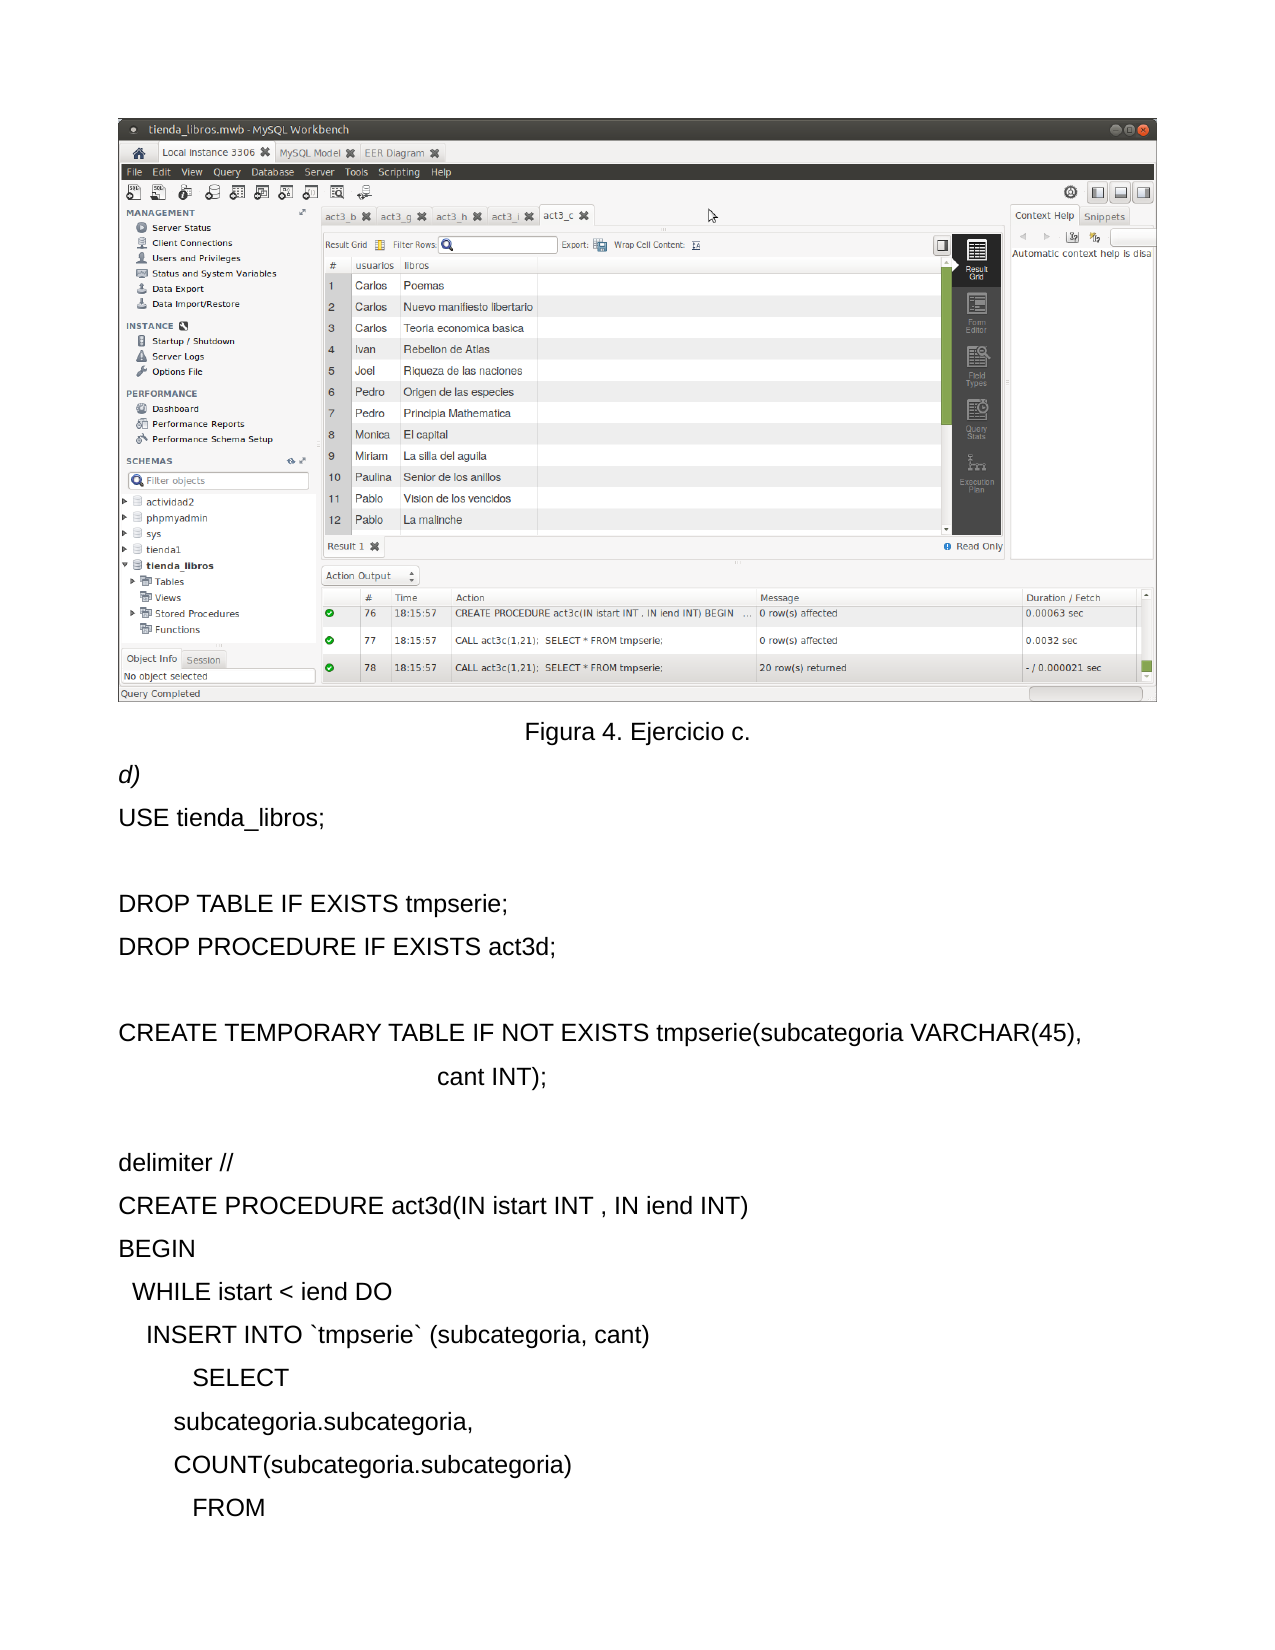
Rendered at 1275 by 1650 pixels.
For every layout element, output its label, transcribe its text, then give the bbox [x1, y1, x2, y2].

text CREATE PROCEDURE act3d(IN istart INT , IN iend INT) [118, 1191, 1157, 1219]
text delimiter // [118, 1148, 1157, 1176]
text d) [118, 759, 1157, 788]
text USE tienda_libros; [118, 803, 1157, 831]
text CREATE TEMPORARY TABLE IF NOT EXISTS tmpserie(subcategoria VARCHAR(45), [118, 1018, 1157, 1047]
text cant INT); [118, 1061, 1157, 1090]
text DROP TABLE IF EXISTS tmpserie; [118, 889, 1157, 918]
text INSERT INTO `tmpserie` (subcategoria, cant) [118, 1320, 1157, 1349]
text SELECT [118, 1363, 1157, 1392]
text FROM [118, 1493, 1157, 1521]
text BEGIN [118, 1234, 1157, 1263]
text subcategoria.subcategoria, [118, 1406, 1157, 1435]
text COUNT(subcategoria.subcategoria) [118, 1449, 1157, 1478]
picture [118, 118, 1157, 702]
text Figura 4. Ejercicio c. [118, 702, 1157, 745]
text WHILE istart < iend DO [118, 1277, 1157, 1306]
text DROP PROCEDURE IF EXISTS act3d; [118, 932, 1157, 961]
